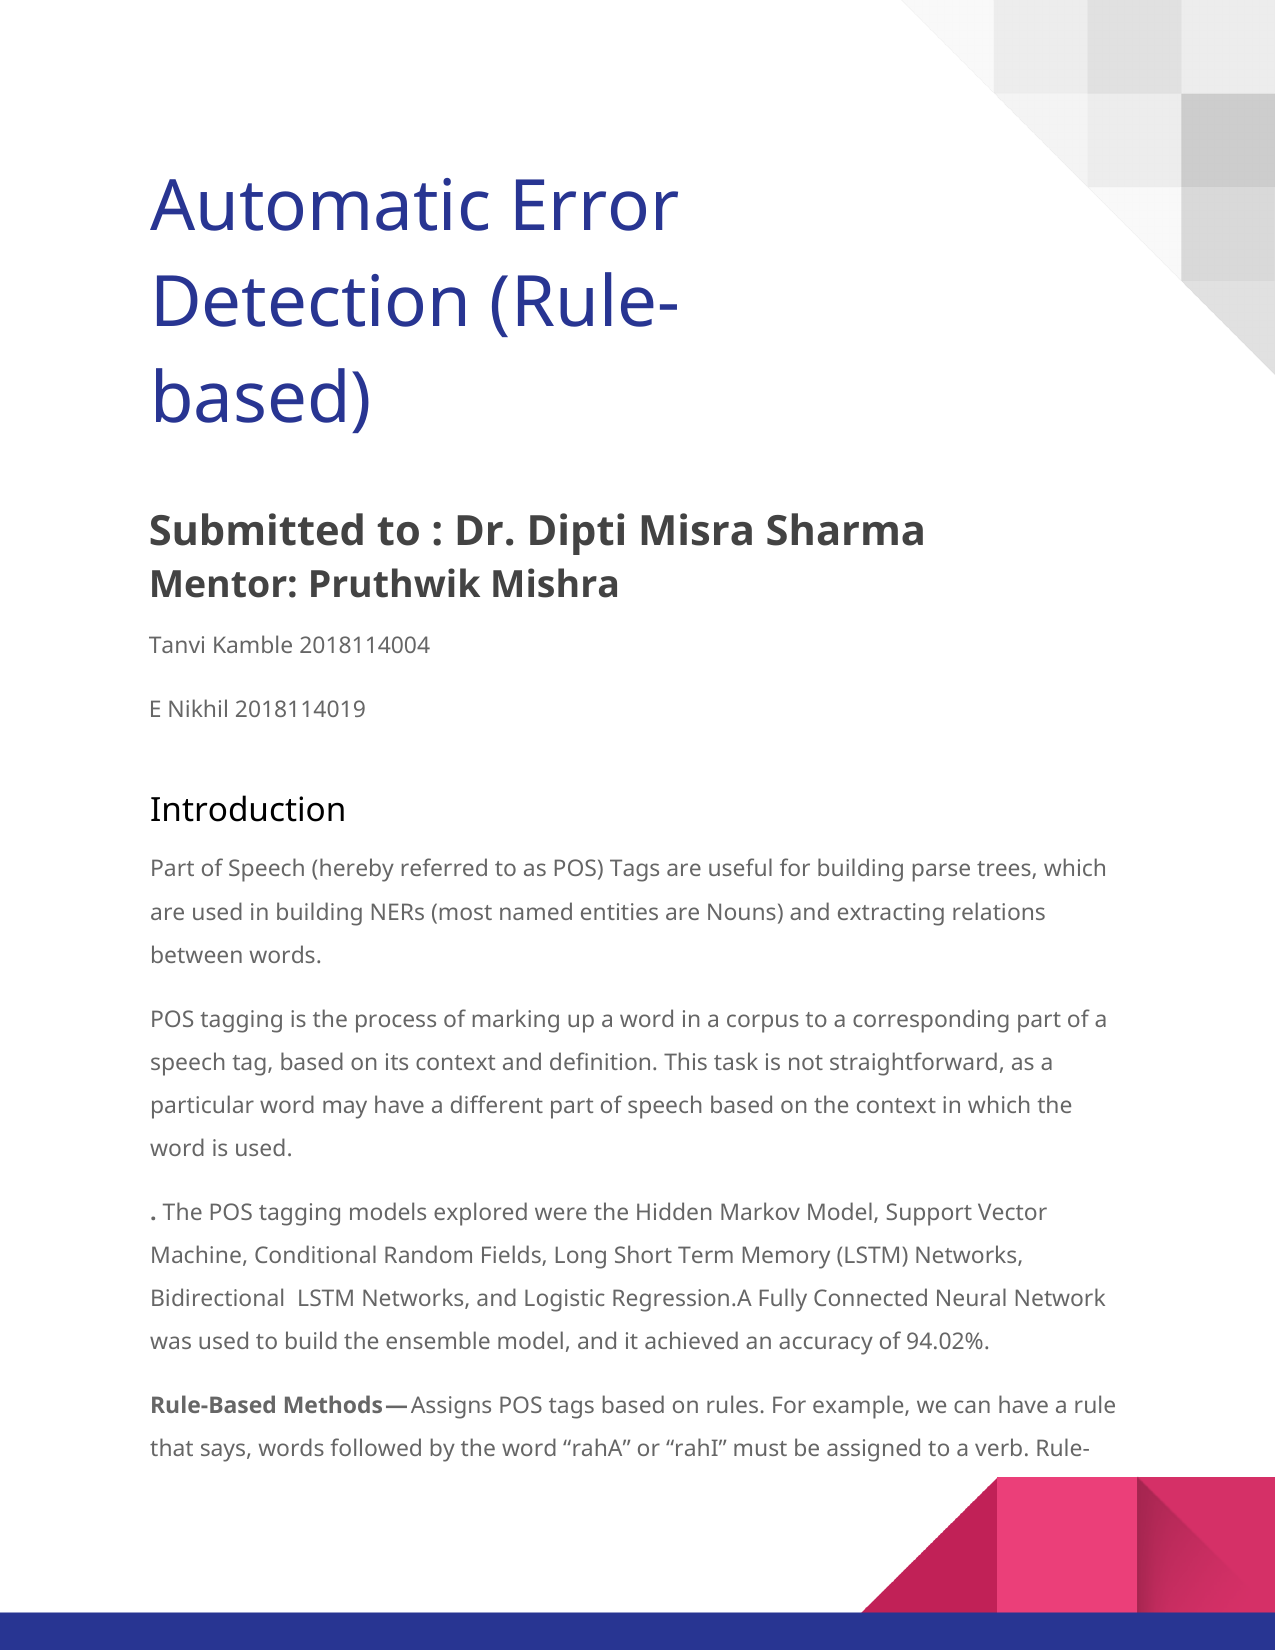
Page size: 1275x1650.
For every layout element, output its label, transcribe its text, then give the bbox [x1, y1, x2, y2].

subtitle Introduction [150, 786, 1125, 831]
subtitle POS tagging is the process of marking up a word in a corpus to a corresponding part of a speech tag, based on its context and definition. This task is not straightforward, as a particular word may have a different part of speech based on the context in which the word is used. [150, 1002, 1125, 1163]
picture [900, 0, 1275, 375]
title Automatic Error Detection (Rule-based) [150, 154, 1125, 443]
text E Nikhil 2018114019 [148, 693, 1125, 724]
text Tanvi Kamble 2018114004 [148, 629, 1125, 660]
subtitle Rule-Based Methods — Assigns POS tags based on rules. For example, we can have a rule that says, words followed by the word “rahA” or “rahI” must be assigned to a verb. Rule- [150, 1389, 1125, 1463]
text Mentor: Pruthwik Mishra [148, 557, 1125, 608]
text Submitted to : Dr. Dipti Misra Sharma [148, 500, 1125, 557]
subtitle Part of Speech (hereby referred to as POS) Tags are useful for building parse trees, which are used in building NERs (most named entities are Nouns) and extracting relations between words. [150, 852, 1125, 970]
subtitle . The POS tagging models explored were the Hidden Markov Model, Support Vector Machine, Conditional Random Fields, Long Short Term Memory (LSTM) Networks, Bidirectional LSTM Networks, and Logistic Regression.A Fully Connected Neural Network was used to build the ensemble model, and it achieved an accuracy of 94.02%. [150, 1196, 1125, 1356]
picture [0, 1476, 1275, 1650]
